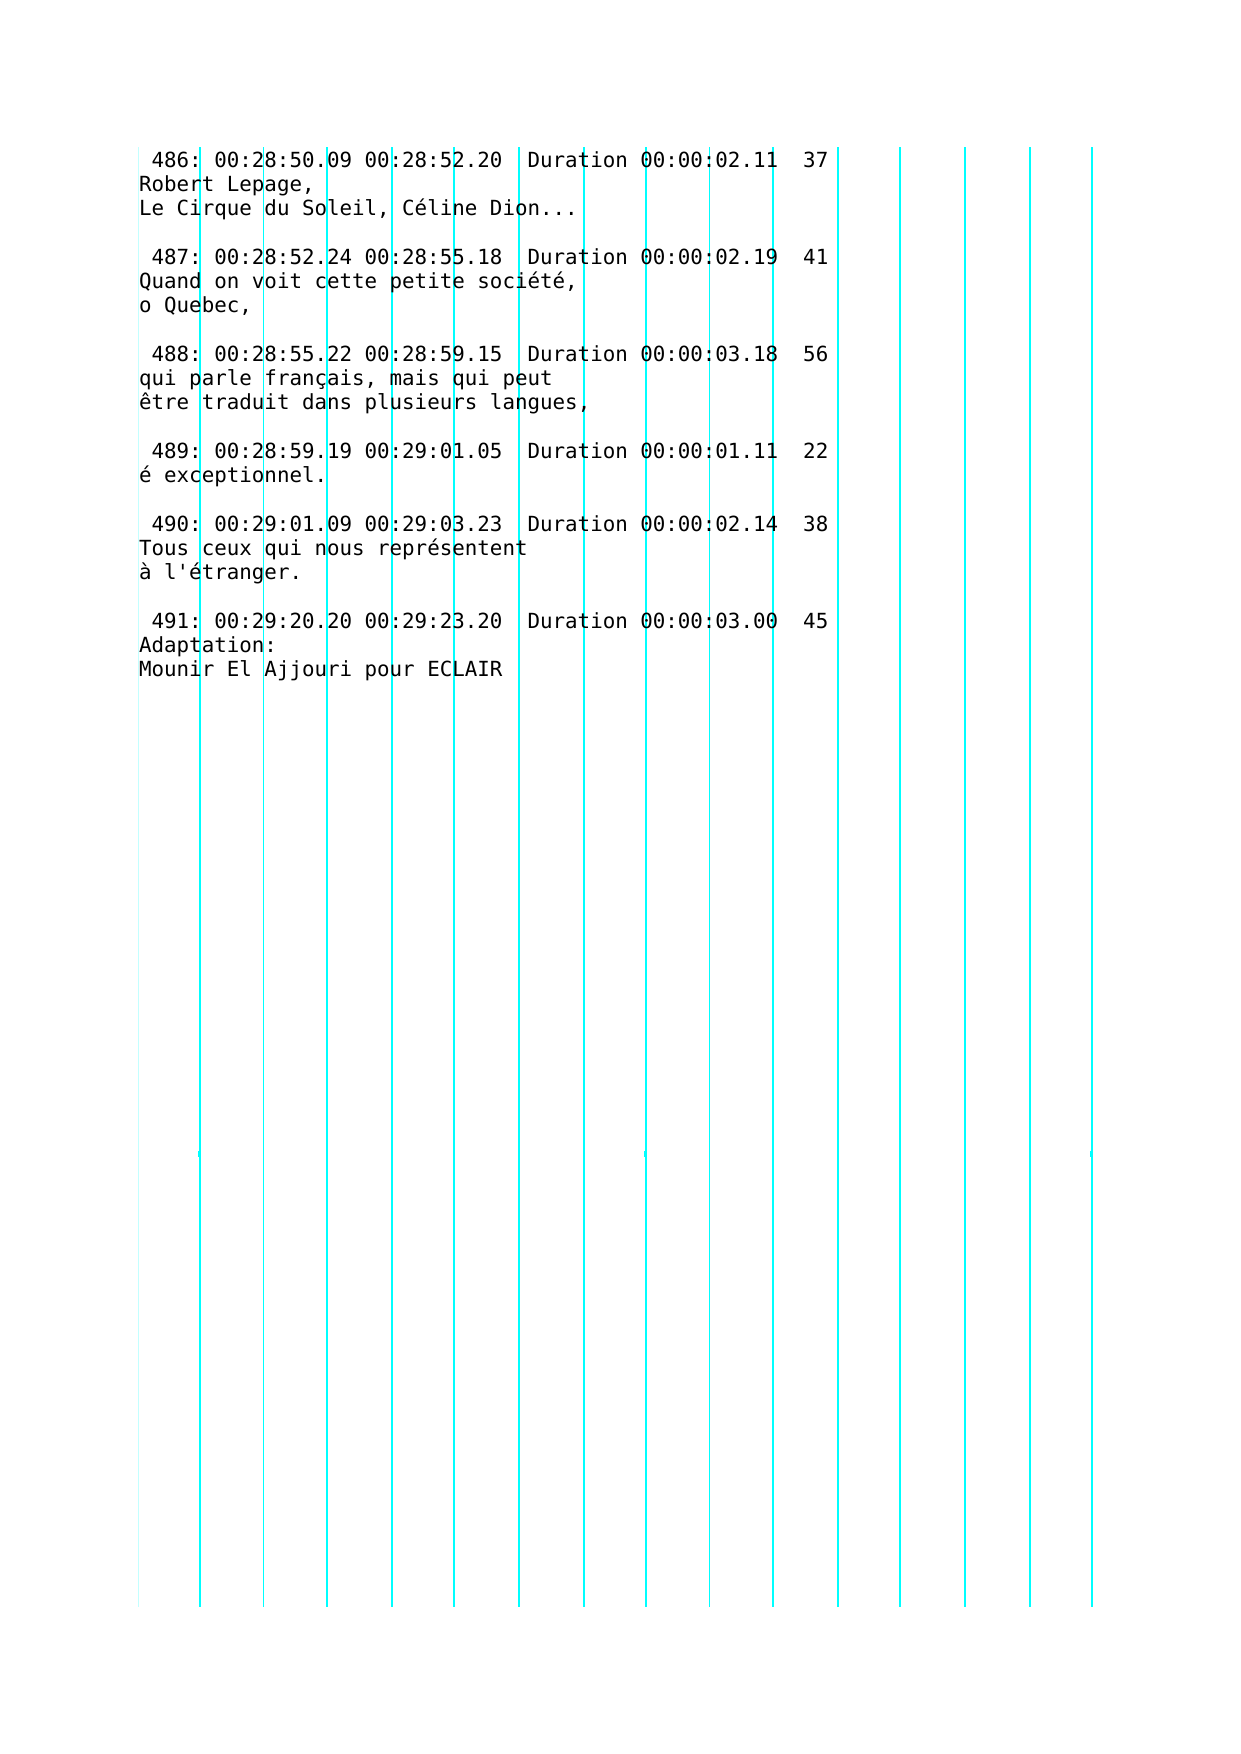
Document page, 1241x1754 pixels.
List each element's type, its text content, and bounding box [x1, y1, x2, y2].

text Quand on voit cette petite société, [139, 269, 1101, 293]
text o Quebec, [139, 293, 1101, 317]
picture [138, 147, 1102, 1607]
text Tous ceux qui nous représentent [139, 536, 1101, 560]
text Adaptation: [139, 633, 1101, 657]
text 487: 00:28:52.24 00:28:55.18 Duration 00:00:02.19 41 [139, 245, 1101, 269]
text à l'étranger. [139, 560, 1101, 584]
text être traduit dans plusieurs langues, [139, 390, 1101, 414]
text Robert Lepage, [139, 172, 1101, 196]
text 488: 00:28:55.22 00:28:59.15 Duration 00:00:03.18 56 [139, 342, 1101, 366]
text 490: 00:29:01.09 00:29:03.23 Duration 00:00:02.14 38 [139, 512, 1101, 536]
text 491: 00:29:20.20 00:29:23.20 Duration 00:00:03.00 45 [139, 609, 1101, 633]
text 489: 00:28:59.19 00:29:01.05 Duration 00:00:01.11 22 [139, 439, 1101, 463]
text qui parle français, mais qui peut [139, 366, 1101, 390]
text Mounir El Ajjouri pour ECLAIR [139, 657, 1101, 682]
text é exceptionnel. [139, 463, 1101, 487]
text 486: 00:28:50.09 00:28:52.20 Duration 00:00:02.11 37 [139, 148, 1101, 172]
text Le Cirque du Soleil, Céline Dion... [139, 196, 1101, 220]
